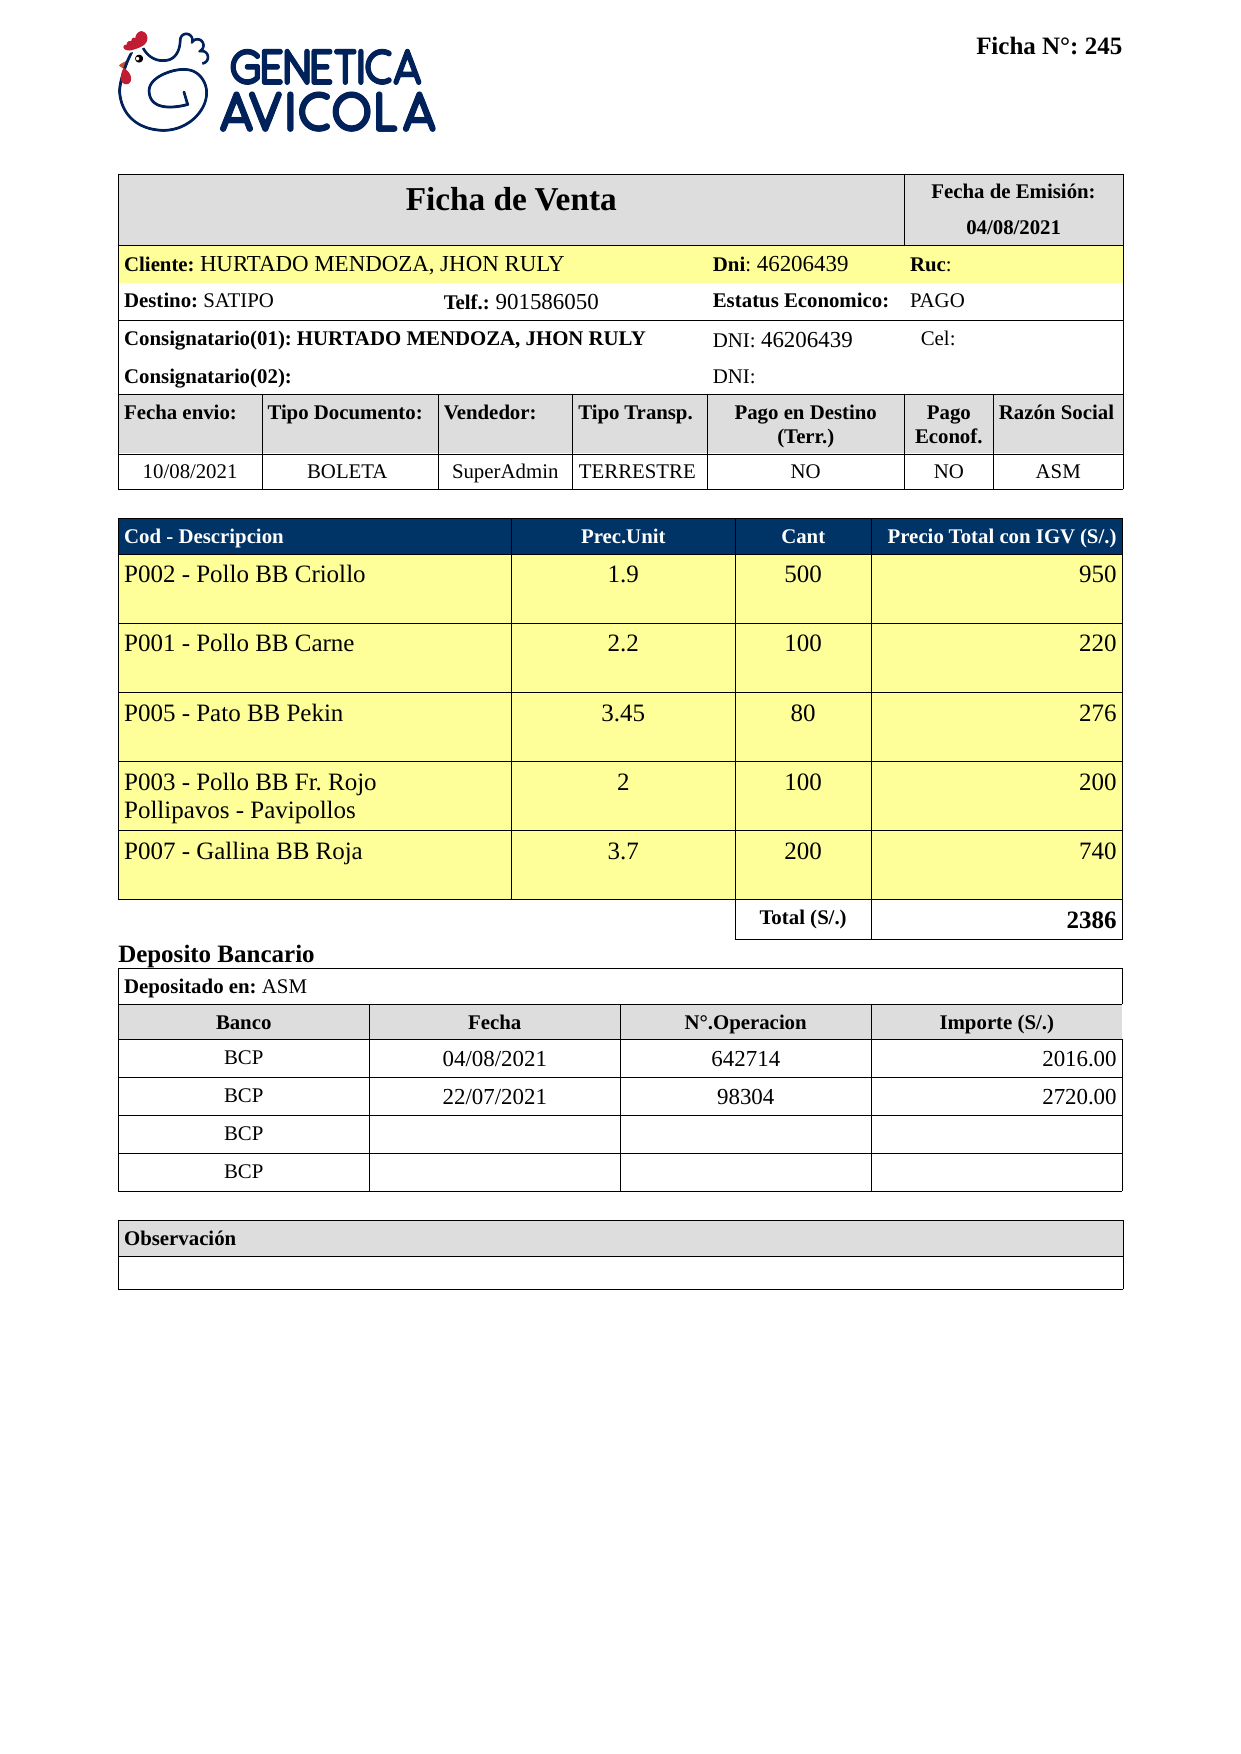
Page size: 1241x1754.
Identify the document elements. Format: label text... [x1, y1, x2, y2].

table_cell 2016.00 [872, 1040, 1122, 1077]
table_cell 950 [872, 555, 1122, 623]
table_cell 2.2 [512, 624, 735, 692]
table_header Fecha de Emisión: [905, 175, 1123, 209]
table_cell P005 - Pato BB Pekin [119, 693, 511, 761]
table_header Cod - Descripcion [119, 519, 511, 554]
table_cell 276 [872, 693, 1122, 761]
table_cell 2720.00 [872, 1078, 1122, 1115]
table_cell 100 [736, 762, 871, 830]
table_cell N°.Operacion [621, 1005, 871, 1039]
table_cell P002 - Pollo BB Criollo [119, 555, 511, 623]
table_cell NO [708, 455, 904, 489]
table_cell Importe (S/.) [872, 1005, 1122, 1039]
table_cell BCP [119, 1154, 369, 1191]
table_cell P003 - Pollo BB Fr. Rojo Pollipavos - Pavipollos [119, 762, 511, 830]
table_cell BCP [119, 1040, 369, 1077]
table_cell DNI: 46206439 [707, 321, 915, 358]
table_cell ASM [994, 455, 1123, 489]
table_cell Consignatario(01): HURTADO MENDOZA, JHON RULY [119, 321, 707, 358]
text Deposito Bancario [118, 939, 1122, 968]
table_cell Pago en Destino (Terr.) [708, 395, 904, 453]
table_cell 740 [872, 831, 1122, 899]
table_cell PAGO [904, 283, 1123, 320]
table_cell 10/08/2021 [119, 455, 262, 489]
table_cell Cliente: HURTADO MENDOZA, JHON RULY [119, 246, 707, 283]
table_cell Banco [119, 1005, 369, 1039]
table_header Ficha de Venta [119, 175, 904, 245]
table_cell [119, 1257, 1123, 1289]
table_cell SuperAdmin [439, 455, 572, 489]
table_cell [511, 900, 735, 939]
table_cell 500 [736, 555, 871, 623]
table_cell 04/08/2021 [370, 1040, 620, 1077]
table_header Cant [736, 519, 871, 554]
table_cell Dni: 46206439 [707, 246, 904, 283]
table_cell 200 [872, 762, 1122, 830]
table_cell 200 [736, 831, 871, 899]
table_cell [370, 1116, 620, 1153]
table_cell 3.7 [512, 831, 735, 899]
table_cell 642714 [621, 1040, 871, 1077]
table_cell Ruc: [904, 246, 1123, 283]
table_header Depositado en: ASM [119, 969, 1122, 1004]
table_header Prec.Unit [512, 519, 735, 554]
table_cell Fecha envio: [119, 395, 262, 453]
table_cell 3.45 [512, 693, 735, 761]
table_cell Razón Social [994, 395, 1123, 453]
table_cell Estatus Economico: [707, 283, 904, 320]
table_cell Destino: SATIPO [119, 283, 438, 320]
table_cell 04/08/2021 [905, 209, 1123, 245]
table_cell 22/07/2021 [370, 1078, 620, 1115]
table_cell P007 - Gallina BB Roja [119, 831, 511, 899]
table_cell P001 - Pollo BB Carne [119, 624, 511, 692]
table_cell [118, 900, 511, 939]
table_cell Cel: [915, 321, 1123, 358]
table_cell BCP [119, 1078, 369, 1115]
table_header Precio Total con IGV (S/.) [872, 519, 1122, 554]
table_header Observación [119, 1221, 1123, 1256]
table_cell Pago Econof. [905, 395, 993, 453]
table_cell [621, 1154, 871, 1191]
table_cell Total (S/.) [736, 900, 871, 939]
table_cell Tipo Transp. [573, 395, 707, 453]
picture [118, 31, 436, 132]
table_cell Telf.: 901586050 [438, 283, 707, 320]
table_cell 98304 [621, 1078, 871, 1115]
table_cell [370, 1154, 620, 1191]
table_cell 80 [736, 693, 871, 761]
table_cell Tipo Documento: [263, 395, 438, 453]
table_cell NO [905, 455, 993, 489]
table_cell [621, 1116, 871, 1153]
table_cell 1.9 [512, 555, 735, 623]
table_cell [872, 1116, 1122, 1153]
table_cell 2386 [872, 900, 1122, 939]
table_cell BCP [119, 1116, 369, 1153]
table_cell Consignatario(02): [119, 358, 707, 394]
table_cell 2 [512, 762, 735, 830]
table_cell BOLETA [263, 455, 438, 489]
table_cell 220 [872, 624, 1122, 692]
table_cell [872, 1154, 1122, 1191]
table_cell DNI: [707, 358, 1123, 394]
table_cell Fecha [370, 1005, 620, 1039]
table_cell Vendedor: [439, 395, 572, 453]
table_cell TERRESTRE [573, 455, 707, 489]
table_cell 100 [736, 624, 871, 692]
